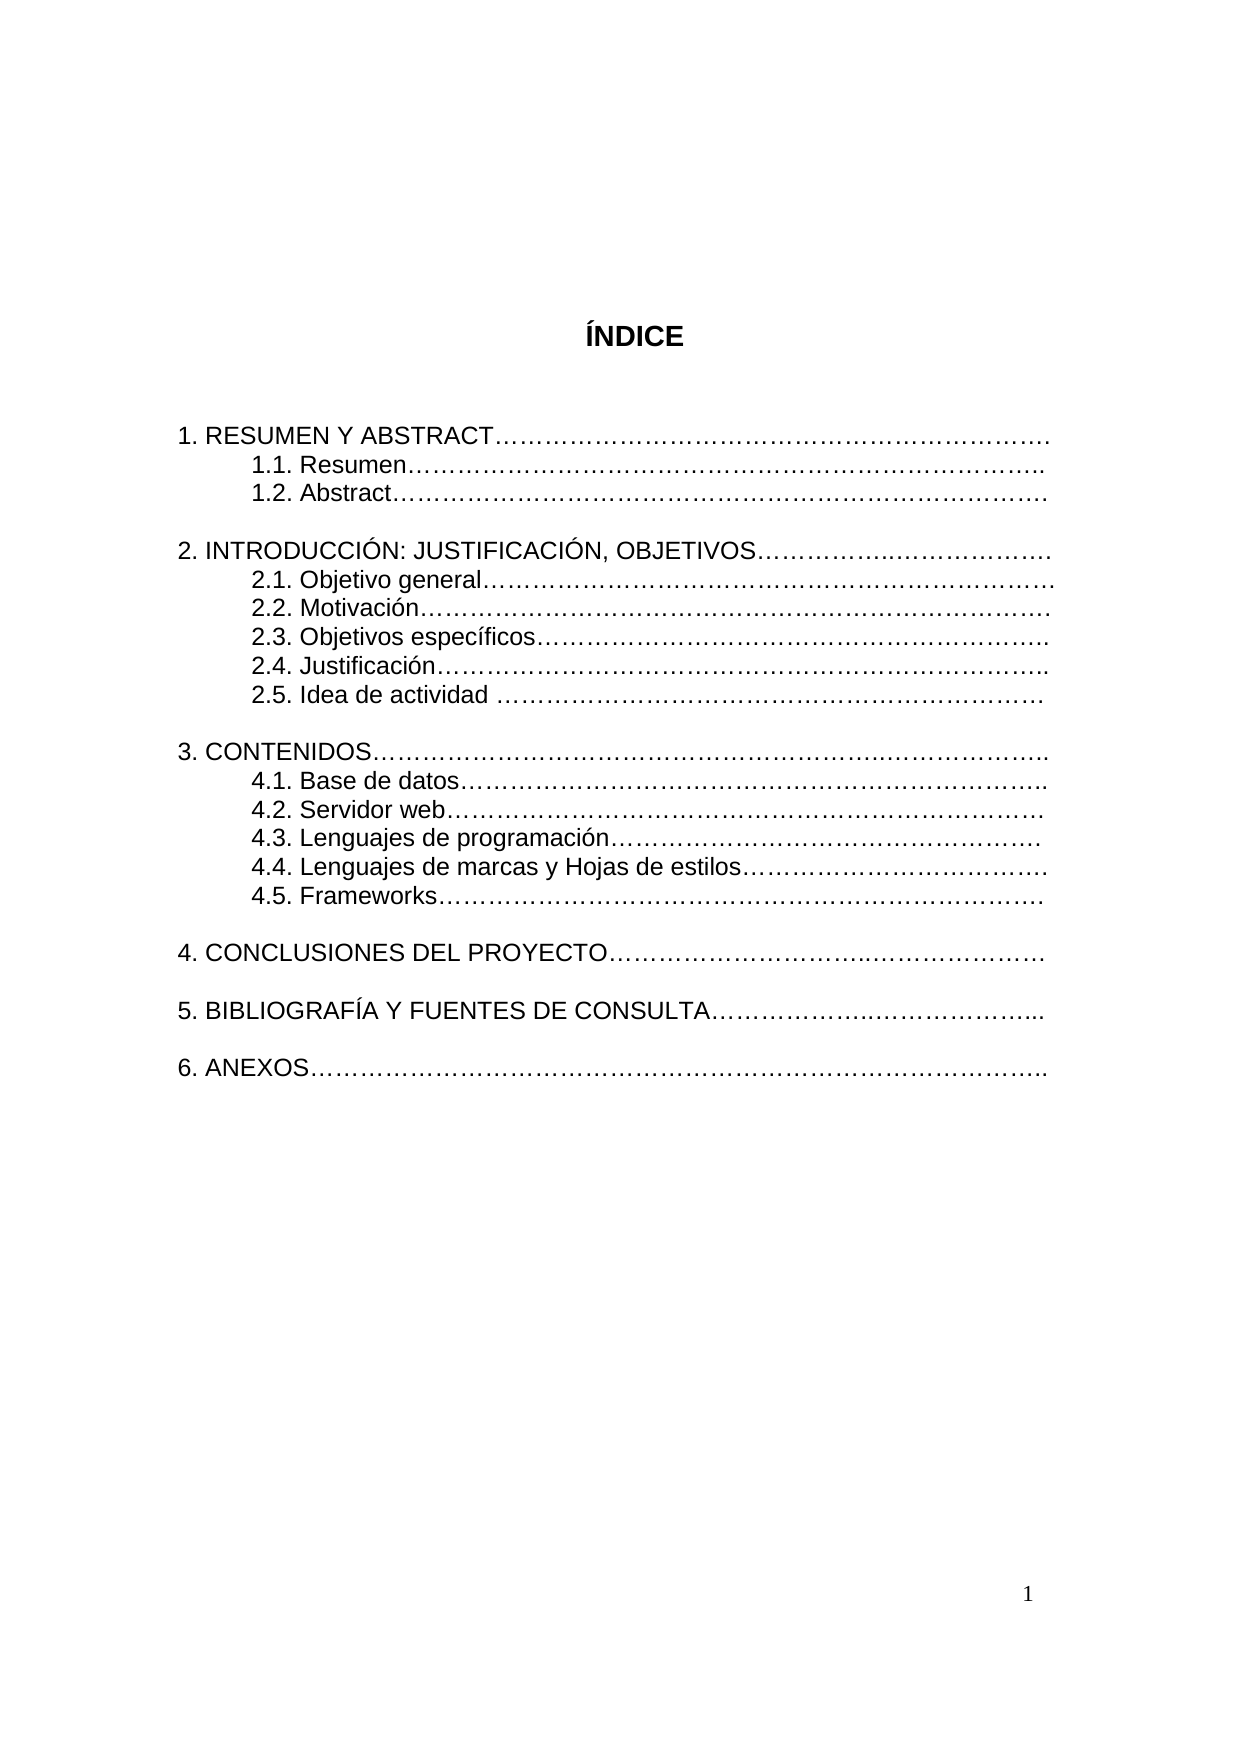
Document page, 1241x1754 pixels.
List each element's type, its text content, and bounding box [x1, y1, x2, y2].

text 2.3. Objetivos específicos…………………………………………………….. [177, 622, 1092, 651]
text 2.5. Idea de actividad ………………………………………………………… [177, 680, 1092, 708]
text 4.1. Base de datos…………………………………………………………….. [177, 766, 1092, 795]
text 6. ANEXOS…………………………………………………………………………….. [177, 1053, 1092, 1082]
text 2.2. Motivación…………………………………………………………………. [177, 593, 1092, 622]
text 1.2. Abstract……………………………………………………………………. [177, 478, 1092, 507]
text 4.2. Servidor web……………………………………………………………… [177, 795, 1092, 823]
text 4.4. Lenguajes de marcas y Hojas de estilos………………………………. [177, 852, 1092, 881]
text 1. RESUMEN Y ABSTRACT…………………………………………………………. [177, 421, 1092, 450]
text 4. CONCLUSIONES DEL PROYECTO…………………………..………………… [177, 938, 1092, 967]
text 5. BIBLIOGRAFÍA Y FUENTES DE CONSULTA………………..………………... [177, 996, 1092, 1025]
text 2.1. Objetivo general…………………………………………………………… [177, 565, 1092, 593]
text 2. INTRODUCCIÓN: JUSTIFICACIÓN, OBJETIVOS……………..………………. [177, 536, 1092, 565]
text 4.3. Lenguajes de programación……………………………………………. [177, 823, 1092, 852]
text 3. CONTENIDOS……………………………………………………..……………….. [177, 737, 1092, 766]
text 4.5. Frameworks………………………………………………………………. [177, 881, 1092, 910]
text 2.4. Justificación……………………………………………………………….. [177, 651, 1092, 680]
text ÍNDICE [177, 319, 1092, 353]
text 1.1. Resumen………………………………………………………………….. [177, 450, 1092, 478]
